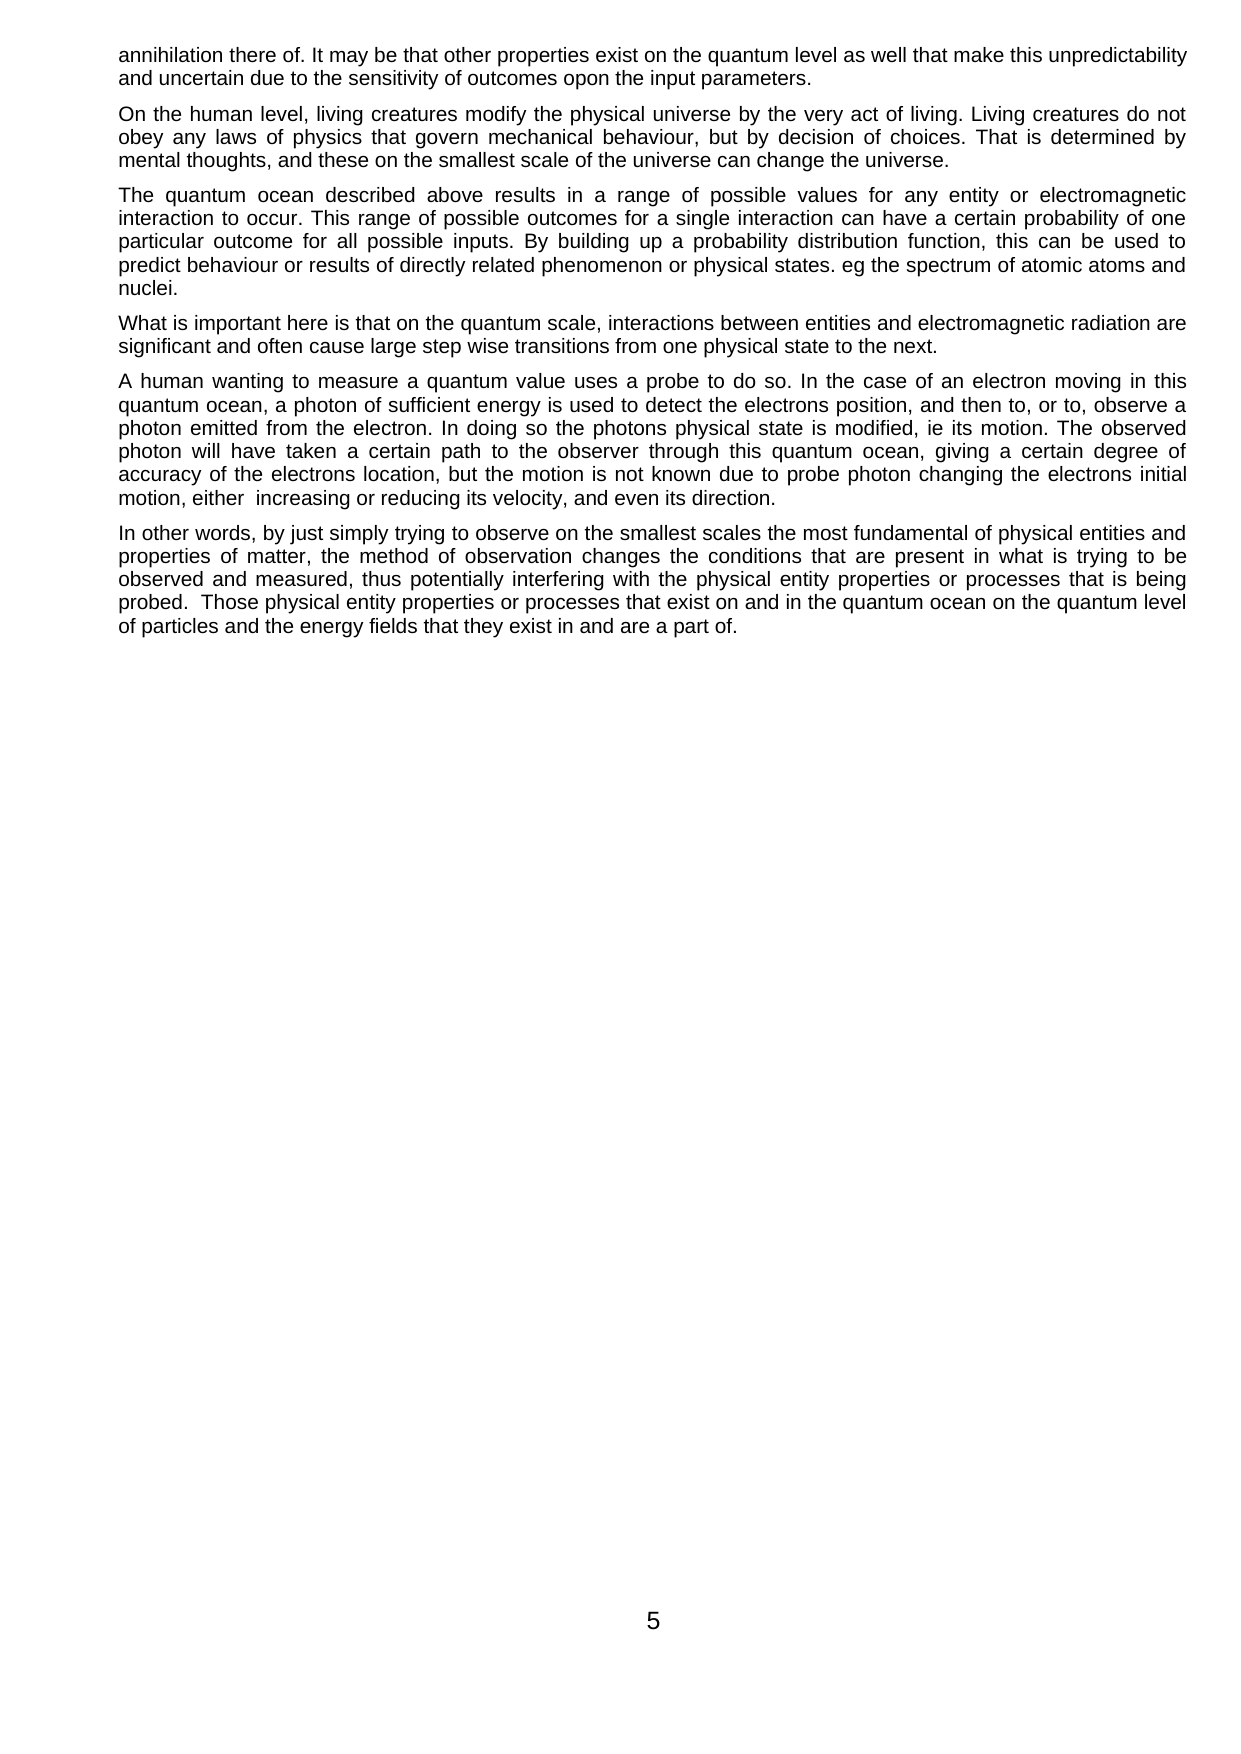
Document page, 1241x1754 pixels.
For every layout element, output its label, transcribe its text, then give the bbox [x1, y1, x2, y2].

text annihilation there of. It may be that other properties exist on the quantum level as well that make this unpredictability and uncertain due to the sensitivity of outcomes opon the input parameters. [118, 44, 1188, 90]
text In other words, by just simply trying to observe on the smallest scales the most fundamental of physical entities and properties of matter, the method of observation changes the conditions that are present in what is trying to be observed and measured, thus potentially interfering with the physical entity properties or processes that is being probed. Those physical entity properties or processes that exist on and in the quantum ocean on the quantum level of particles and the energy fields that they exist in and are a part of. [118, 521, 1188, 637]
text What is important here is that on the quantum scale, interactions between entities and electromagnetic radiation are significant and often cause large step wise transitions from one physical state to the next. [118, 312, 1188, 358]
text The quantum ocean described above results in a range of possible values for any entity or electromagnetic interaction to occur. This range of possible outcomes for a single interaction can have a certain probability of one particular outcome for all possible inputs. By building up a probability distribution function, this can be used to predict behaviour or results of directly related phenomenon or physical states. eg the spectrum of atomic atoms and nuclei. [118, 184, 1188, 300]
text A human wanting to measure a quantum value uses a probe to do so. In the case of an electron moving in this quantum ocean, a photon of sufficient energy is used to detect the electrons position, and then to, or to, observe a photon emitted from the electron. In doing so the photons physical state is modified, ie its motion. The observed photon will have taken a certain path to the observer through this quantum ocean, giving a certain degree of accuracy of the electrons location, but the motion is not known due to probe photon changing the electrons initial motion, either increasing or reducing its velocity, and even its direction. [118, 370, 1188, 509]
text On the human level, living creatures modify the physical universe by the very act of living. Living creatures do not obey any laws of physics that govern mechanical behaviour, but by decision of choices. That is determined by mental thoughts, and these on the smallest scale of the universe can change the universe. [118, 102, 1188, 172]
